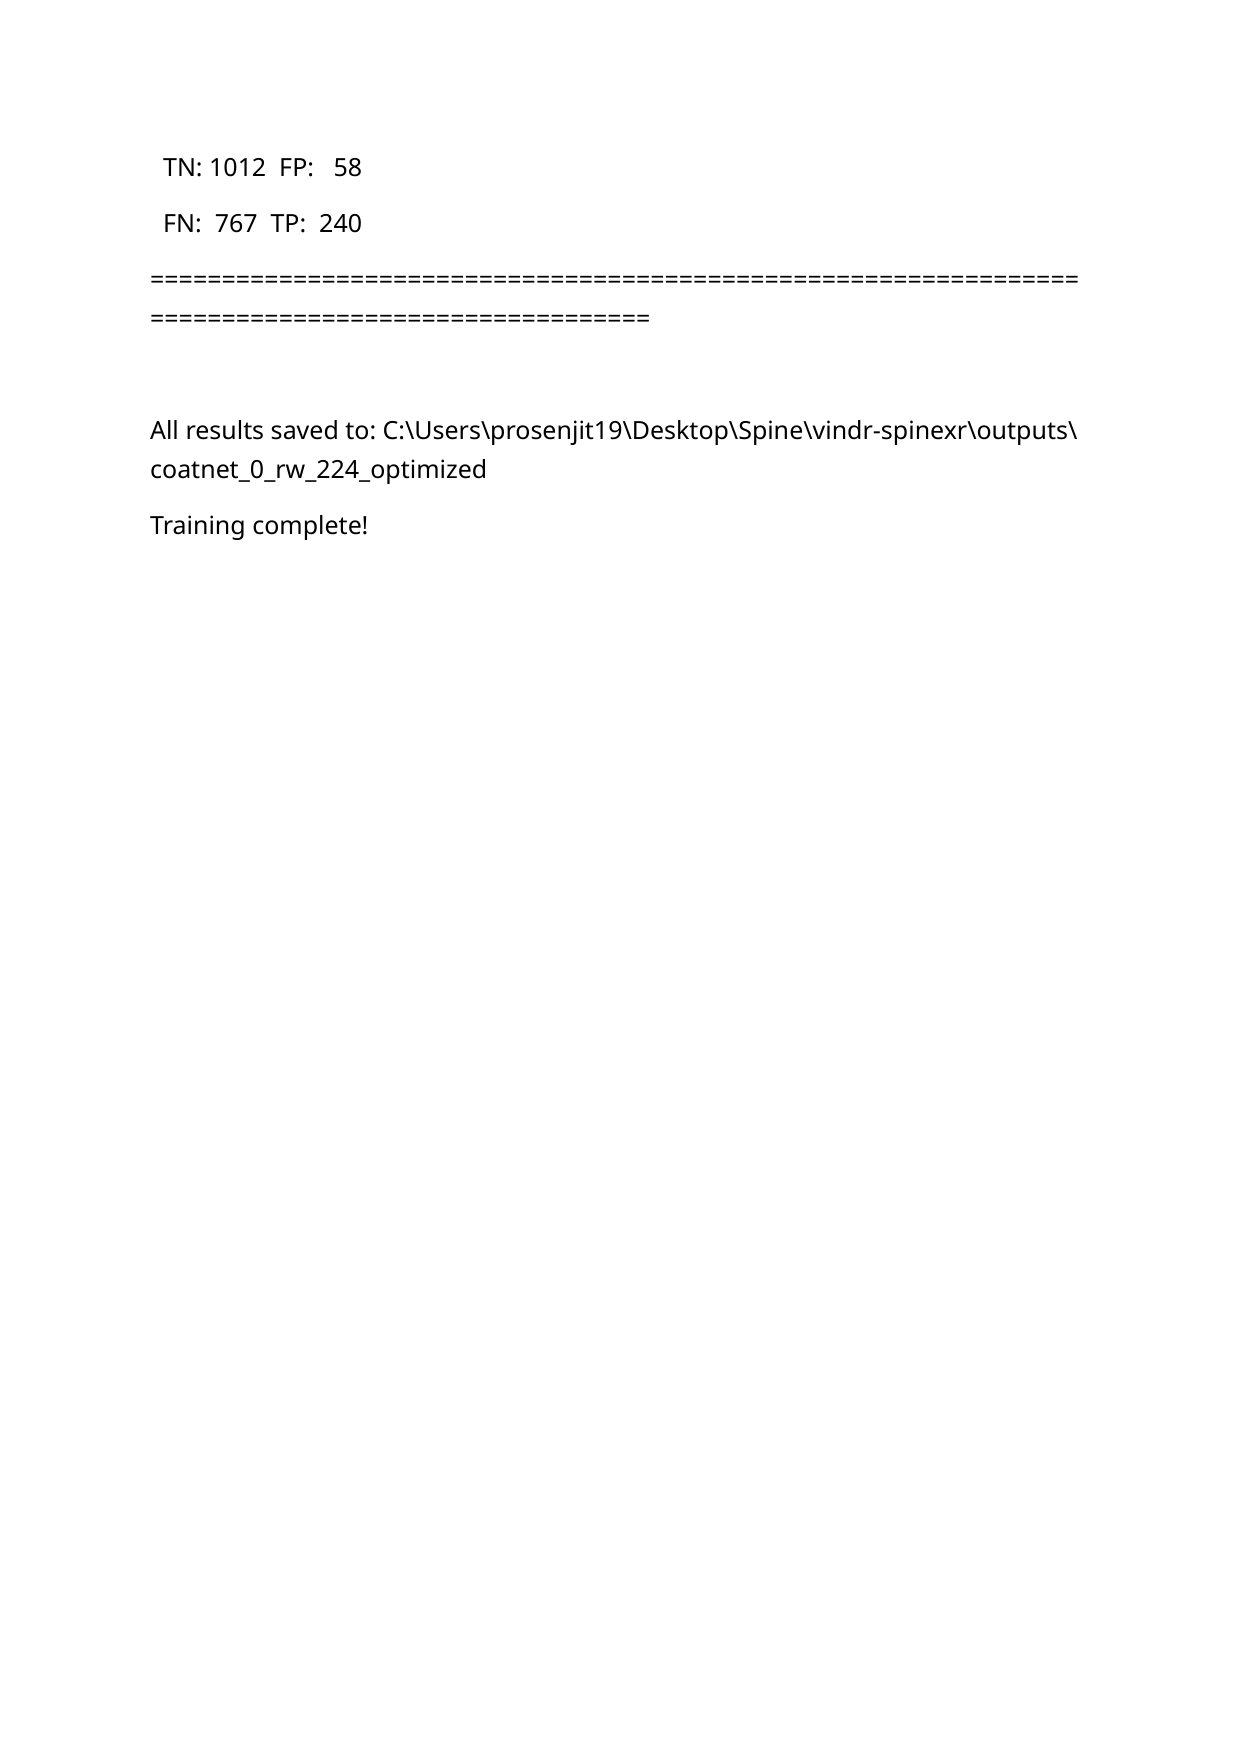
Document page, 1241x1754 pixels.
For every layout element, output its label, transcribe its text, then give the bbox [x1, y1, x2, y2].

text TN: 1012 FP: 58 [150, 150, 1090, 184]
text ==================================================================================================== [150, 262, 1090, 335]
text FN: 767 TP: 240 [150, 206, 1090, 240]
text All results saved to: C:\Users\prosenjit19\Desktop\Spine\vindr-spinexr\outputs\coatnet_0_rw_224_optimized [150, 412, 1090, 486]
text Training complete! [150, 507, 1090, 542]
